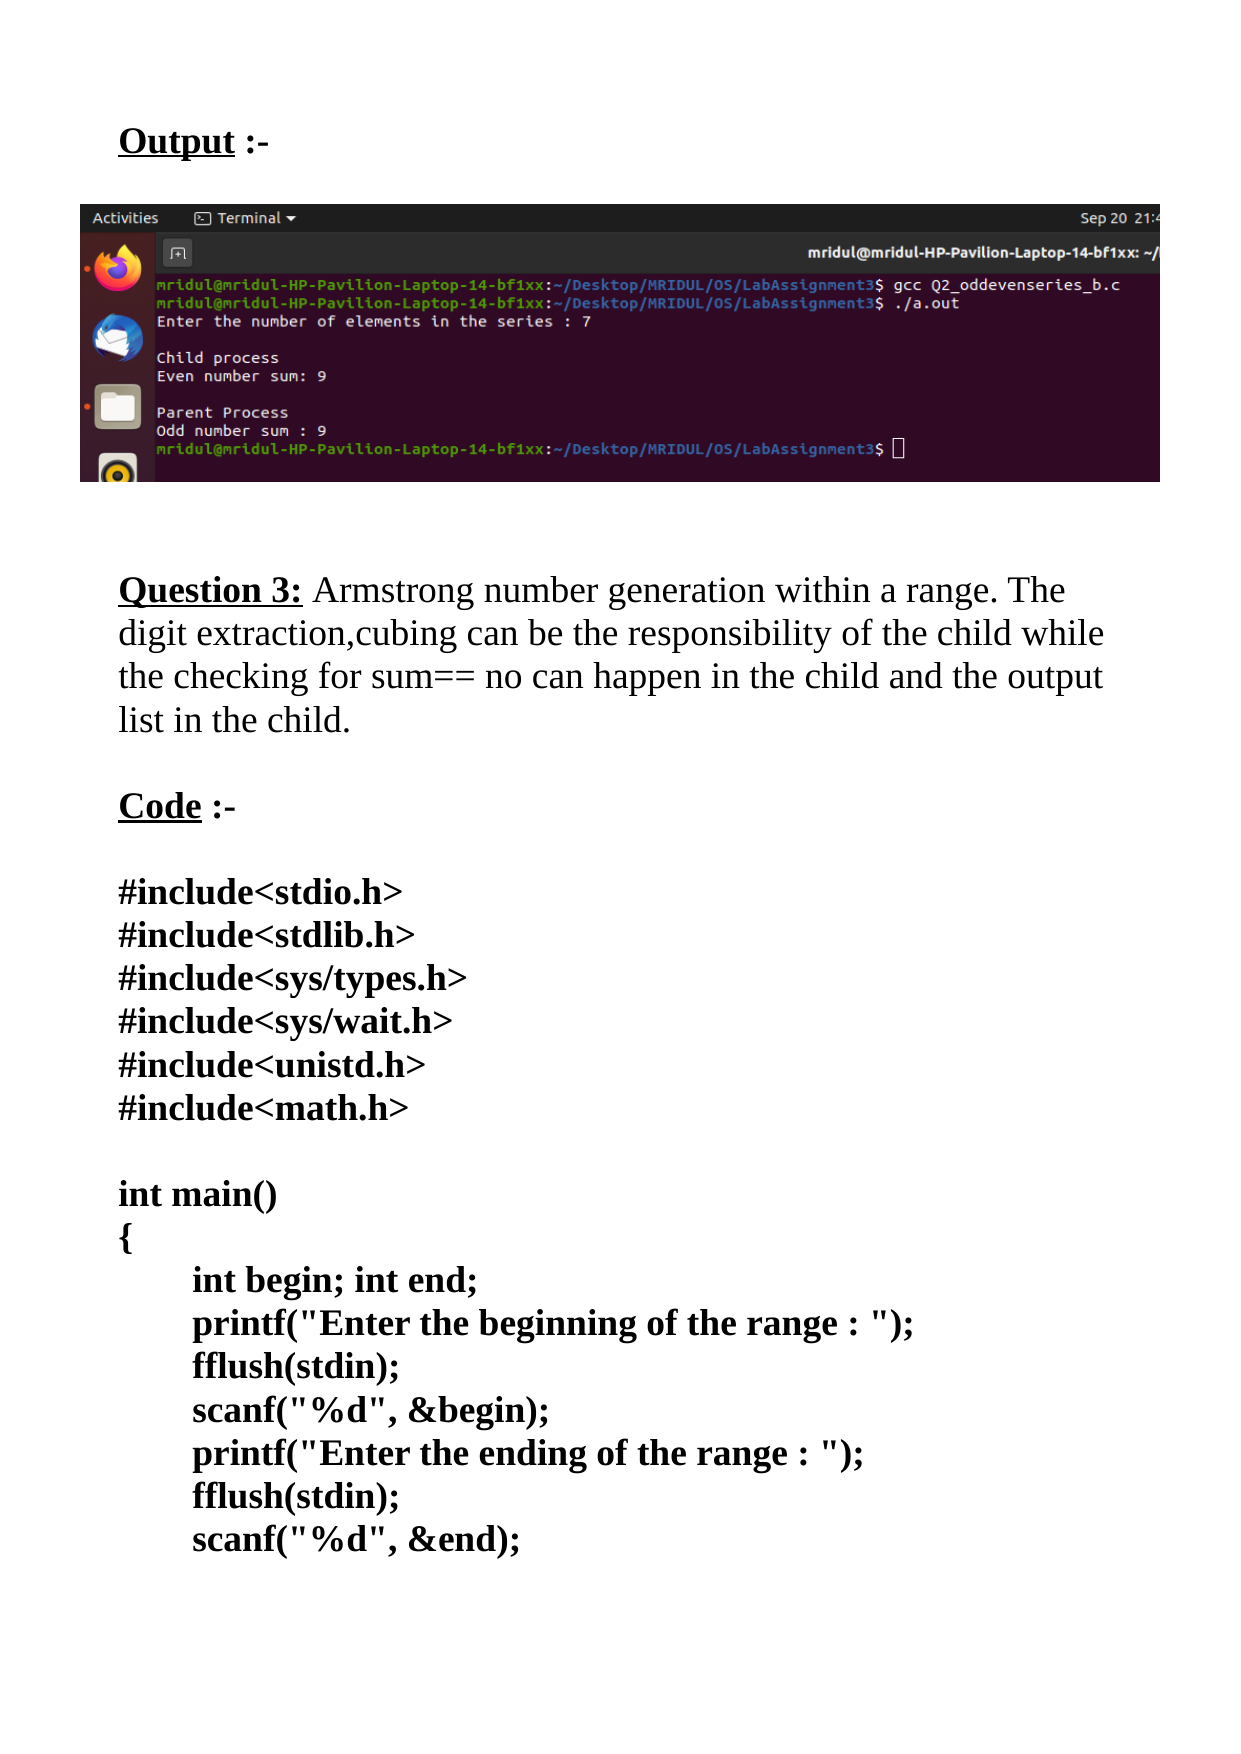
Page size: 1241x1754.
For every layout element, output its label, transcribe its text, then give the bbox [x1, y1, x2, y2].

text printf("Enter the beginning of the range : "); [118, 1301, 1122, 1344]
text #include<sys/wait.h> [118, 999, 1122, 1042]
text scanf("%d", &begin); [118, 1387, 1122, 1430]
text int main() [118, 1171, 1122, 1214]
text fflush(stdin); [118, 1344, 1122, 1387]
text #include<math.h> [118, 1085, 1122, 1128]
text #include<stdlib.h> [118, 913, 1122, 956]
text Output :- [118, 118, 1122, 161]
text int begin; int end; [118, 1258, 1122, 1301]
text printf("Enter the ending of the range : "); [118, 1430, 1122, 1473]
text { [118, 1214, 1122, 1258]
text fflush(stdin); [118, 1473, 1122, 1516]
text Code :- [118, 783, 1122, 826]
text #include<sys/types.h> [118, 956, 1122, 999]
text #include<unistd.h> [118, 1042, 1122, 1085]
text scanf("%d", &end); [118, 1516, 1122, 1559]
text Question 3: Armstrong number generation within a range. The digit extraction,cubing can be the responsibility of the child while the checking for sum== no can happen in the child and the output list in the child. [118, 568, 1122, 740]
text #include<stdio.h> [118, 869, 1122, 913]
